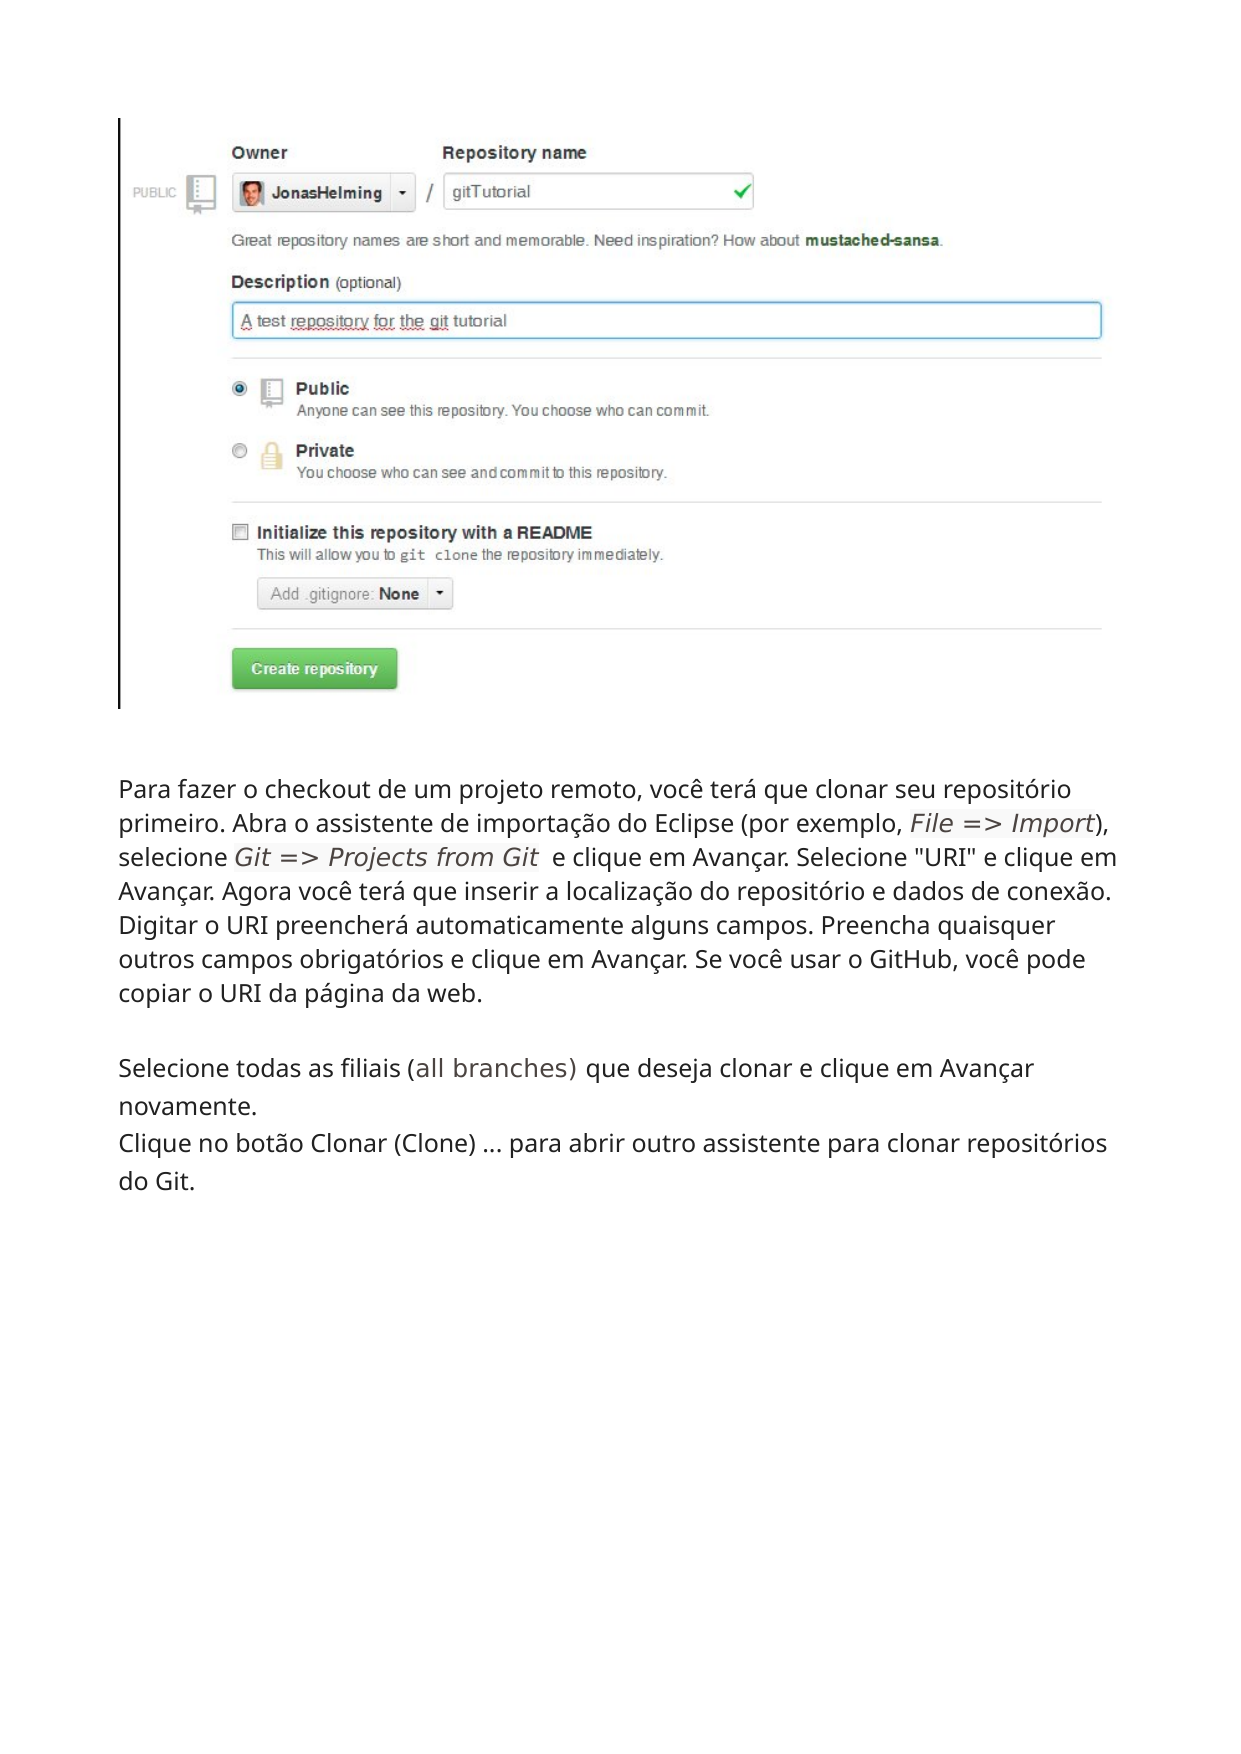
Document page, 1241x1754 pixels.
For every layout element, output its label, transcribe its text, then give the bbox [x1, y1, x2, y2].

text Para fazer o checkout de um projeto remoto, você terá que clonar seu repositório primeiro. Abra o assistente de importação do Eclipse (por exemplo, File => Import), selecione Git => Projects from Git e clique em Avançar. Selecione "URI" e clique em Avançar. Agora você terá que inserir a localização do repositório e dados de conexão. Digitar o URI preencherá automaticamente alguns campos. Preencha quaisquer outros campos obrigatórios e clique em Avançar. Se você usar o GitHub, você pode copiar o URI da página da web. [118, 772, 1122, 1010]
text Clique no botão Clonar (Clone) ... para abrir outro assistente para clonar repositórios do Git. [118, 1122, 1122, 1197]
picture [118, 118, 1123, 709]
text Selecione todas as filiais (all branches) que deseja clonar e clique em Avançar novamente. [118, 1047, 1122, 1122]
